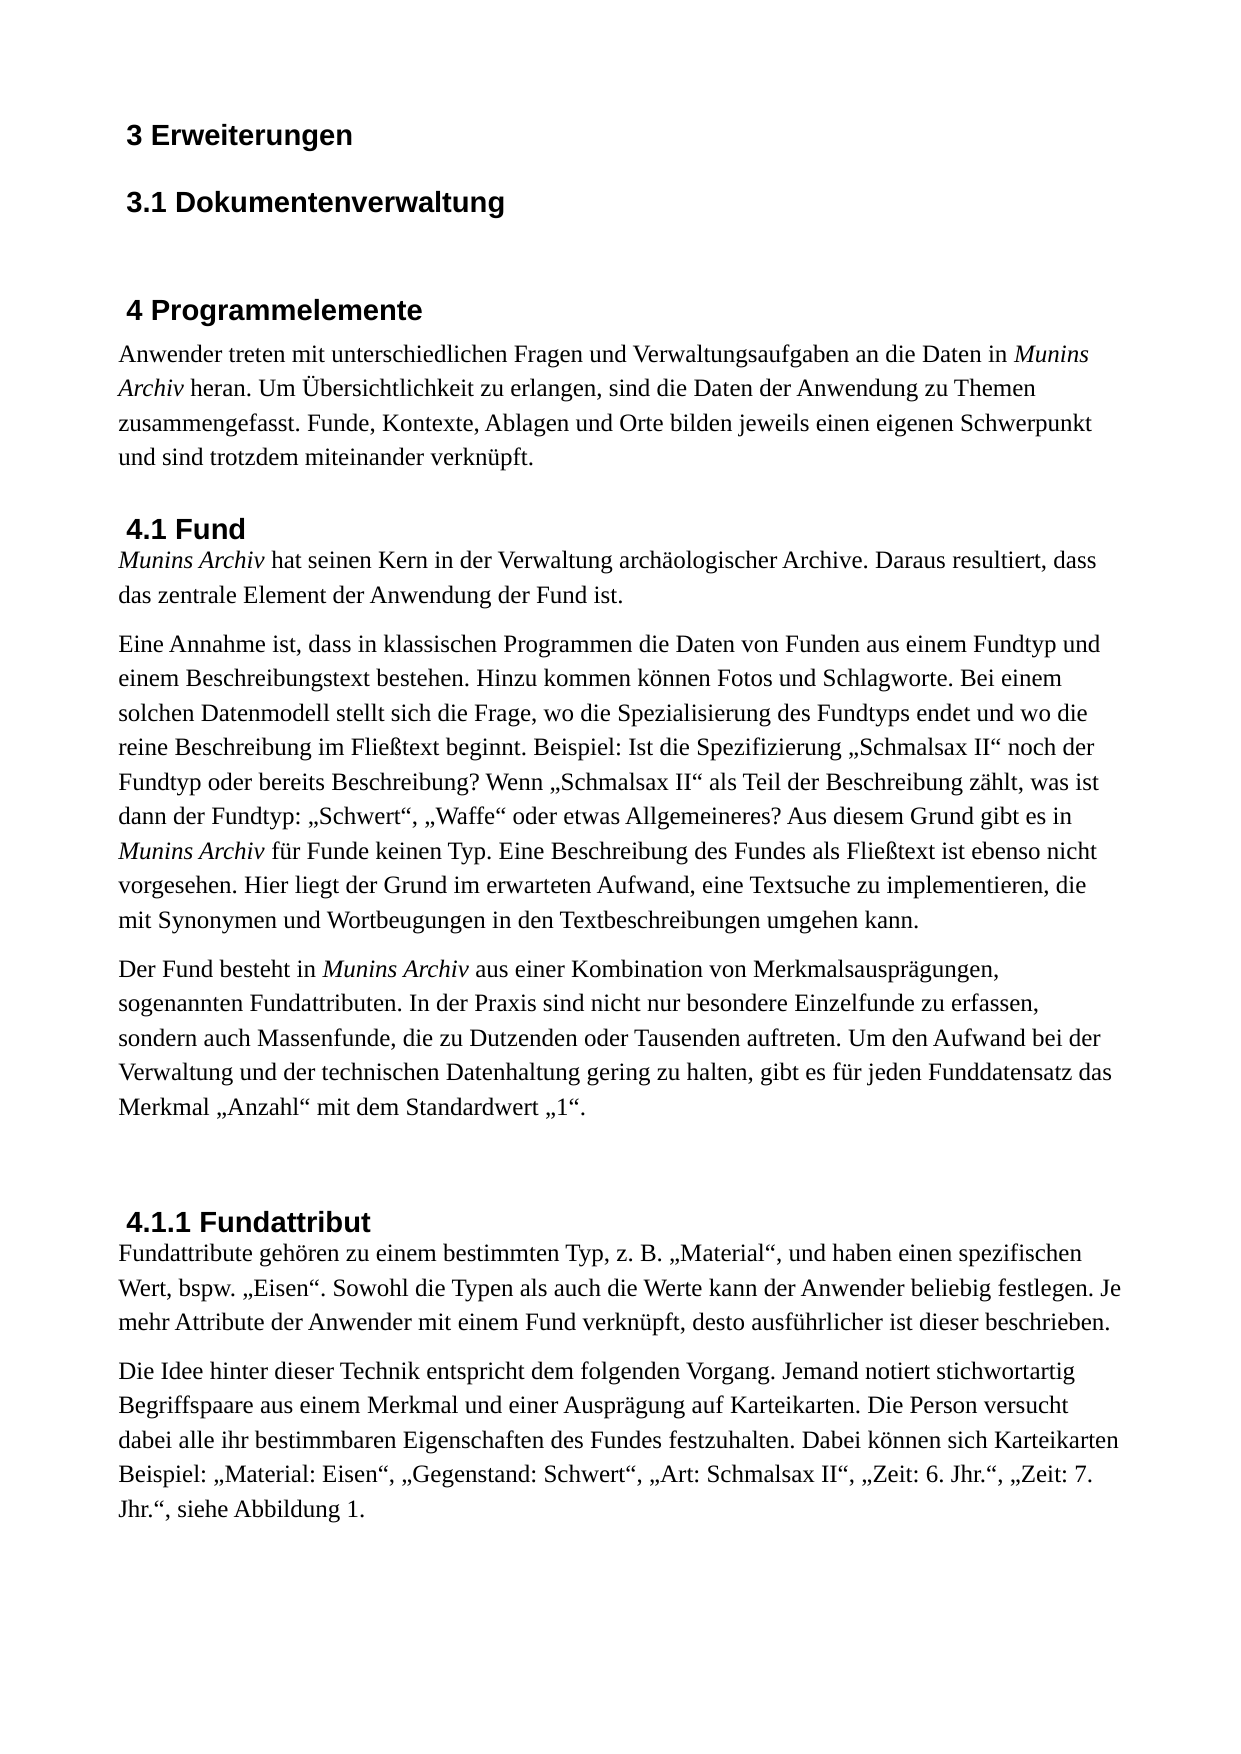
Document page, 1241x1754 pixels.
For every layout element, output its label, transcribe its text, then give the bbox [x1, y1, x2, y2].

subtitle Programmelemente [118, 293, 1122, 326]
subtitle Fund [118, 512, 1122, 546]
text Fundattribute gehören zu einem bestimmten Typ, z. B. „Material“, und haben einen spezifischen Wert, bspw. „Eisen“. Sowohl die Typen als auch die Werte kann der Anwender beliebig festlegen. Je mehr Attribute der Anwender mit einem Fund verknüpft, desto ausführlicher ist dieser beschrieben. [118, 1238, 1122, 1336]
text Munins Archiv hat seinen Kern in der Verwaltung archäologischer Archive. Daraus resultiert, dass das zentrale Element der Anwendung der Fund ist. [118, 546, 1122, 609]
subtitle Dokumentenverwaltung [118, 185, 1122, 218]
text Der Fund besteht in Munins Archiv aus einer Kombination von Merkmalsausprägungen, sogenannten Fundattributen. In der Praxis sind nicht nur besondere Einzelfunde zu erfassen, sondern auch Massenfunde, die zu Dutzenden oder Tausenden auftreten. Um den Aufwand bei der Verwaltung und der technischen Datenhaltung gering zu halten, gibt es für jeden Funddatensatz das Merkmal „Anzahl“ mit dem Standardwert „1“. [118, 954, 1122, 1121]
subtitle Erweiterungen [118, 118, 1122, 152]
text Die Idee hinter dieser Technik entspricht dem folgenden Vorgang. Jemand notiert stichwortartig Begriffspaare aus einem Merkmal und einer Ausprägung auf Karteikarten. Die Person versucht dabei alle ihr bestimmbaren Eigenschaften des Fundes festzuhalten. Dabei können sich Karteikarten Beispiel: „Material: Eisen“, „Gegenstand: Schwert“, „Art: Schmalsax II“, „Zeit: 6. Jhr.“, „Zeit: 7. Jhr.“, siehe Abbildung 1. [118, 1356, 1122, 1523]
subtitle Fundattribut [118, 1204, 1122, 1238]
text Anwender treten mit unterschiedlichen Fragen und Verwaltungsaufgaben an die Daten in Munins Archiv heran. Um Übersichtlichkeit zu erlangen, sind die Daten der Anwendung zu Themen zusammengefasst. Funde, Kontexte, Ablagen und Orte bilden jeweils einen eigenen Schwerpunkt und sind trotzdem miteinander verknüpft. [118, 339, 1122, 471]
text Eine Annahme ist, dass in klassischen Programmen die Daten von Funden aus einem Fundtyp und einem Beschreibungstext bestehen. Hinzu kommen können Fotos und Schlagworte. Bei einem solchen Datenmodell stellt sich die Frage, wo die Spezialisierung des Fundtyps endet und wo die reine Beschreibung im Fließtext beginnt. Beispiel: Ist die Spezifizierung „Schmalsax II“ noch der Fundtyp oder bereits Beschreibung? Wenn „Schmalsax II“ als Teil der Beschreibung zählt, was ist dann der Fundtyp: „Schwert“, „Waffe“ oder etwas Allgemeineres? Aus diesem Grund gibt es in Munins Archiv für Funde keinen Typ. Eine Beschreibung des Fundes als Fließtext ist ebenso nicht vorgesehen. Hier liegt der Grund im erwarteten Aufwand, eine Textsuche zu implementieren, die mit Synonymen und Wortbeugungen in den Textbeschreibungen umgehen kann. [118, 629, 1122, 934]
